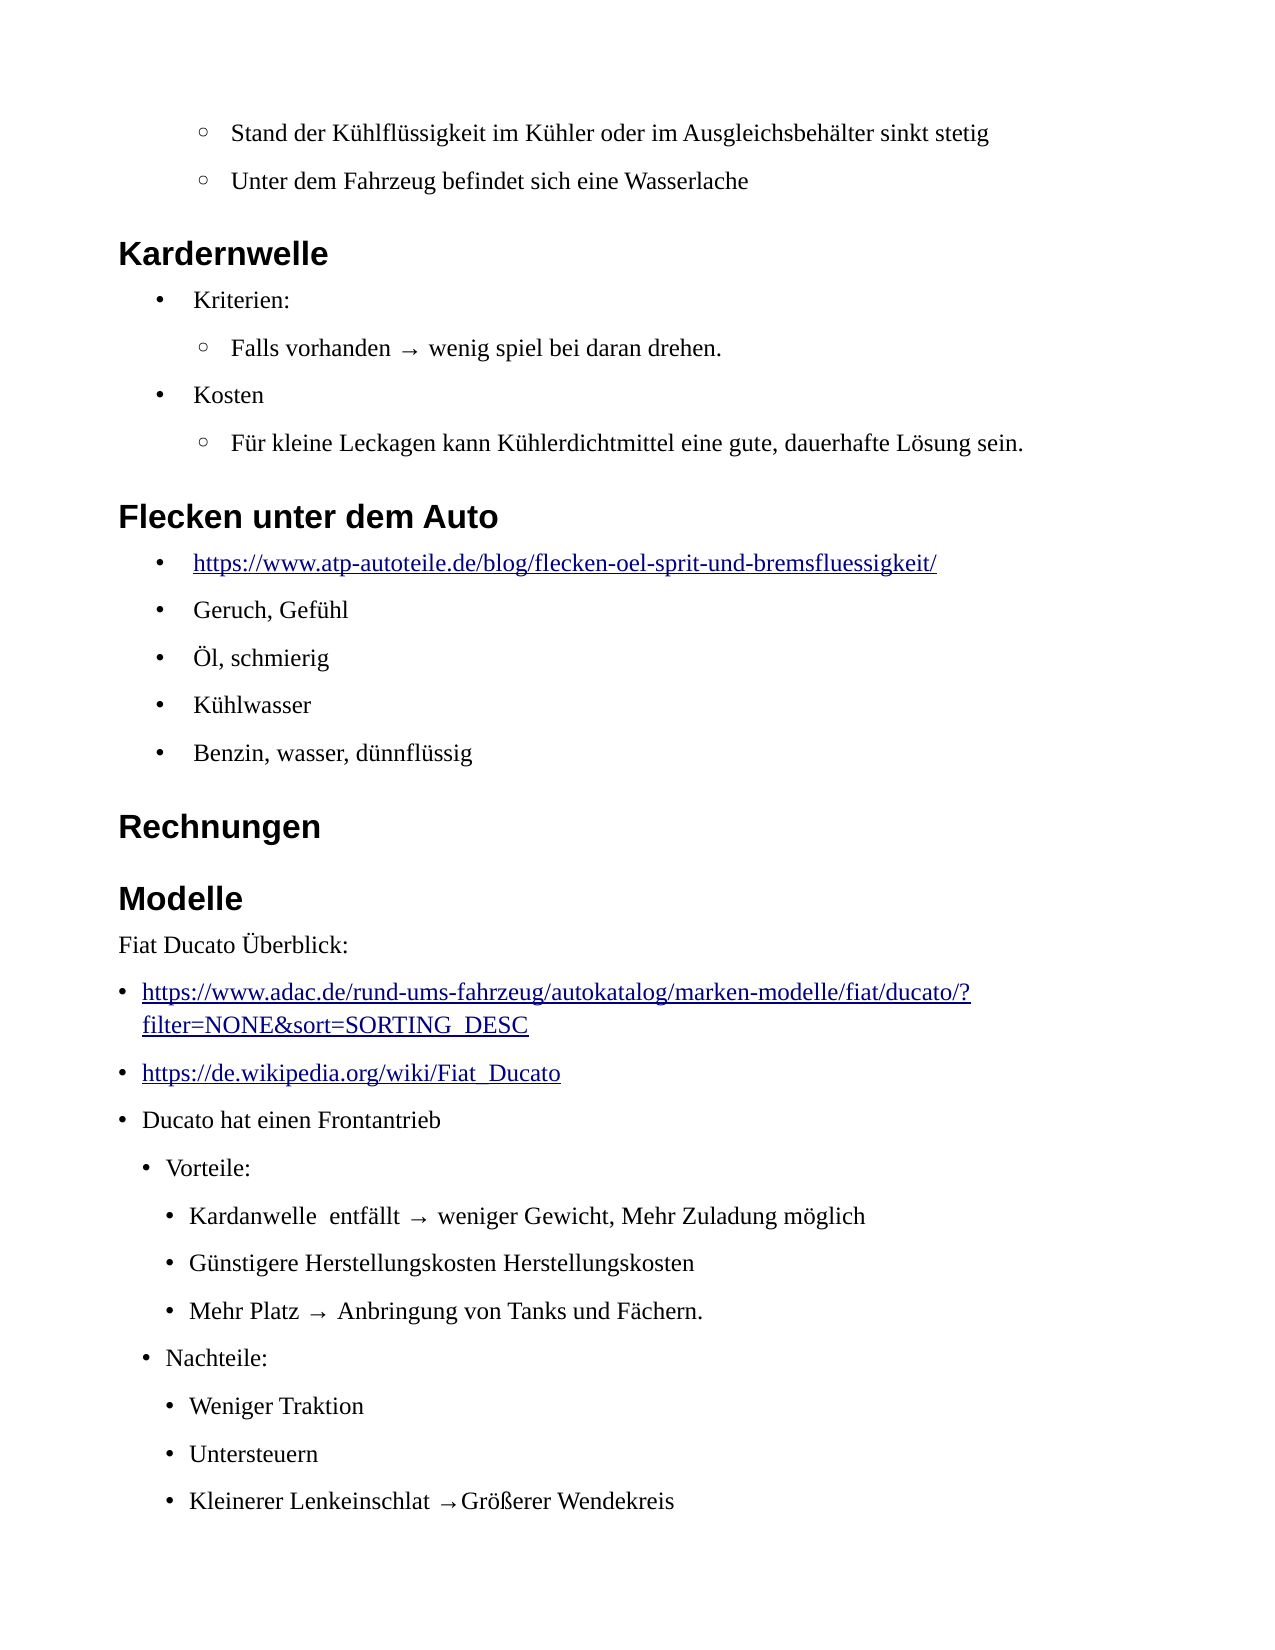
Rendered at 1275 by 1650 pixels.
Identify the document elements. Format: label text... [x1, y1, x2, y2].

list Geruch, Gefühl [156, 595, 1157, 624]
subtitle Kardernwelle [118, 234, 1157, 273]
list Günstigere Herstellungskosten Herstellungskosten [165, 1248, 1157, 1277]
text Fiat Ducato Überblick: [118, 930, 1157, 958]
list https://www.atp-autoteile.de/blog/flecken-oel-sprit-und-bremsfluessigkeit/ [156, 548, 1157, 576]
list Ducato hat einen Frontantrieb [118, 1106, 1157, 1134]
list Nachteile: [142, 1343, 1157, 1372]
list Kühlwasser [156, 691, 1157, 719]
list Unter dem Fahrzeug befindet sich eine Wasserlache [193, 166, 1157, 194]
list Untersteuern [165, 1439, 1157, 1467]
list https://www.adac.de/rund-ums-fahrzeug/autokatalog/marken-modelle/fiat/ducato/?filter=NONE&sort=SORTING_DESC [118, 977, 1157, 1039]
list Stand der Kühlflüssigkeit im Kühler oder im Ausgleichsbehälter sinkt stetig [193, 118, 1157, 147]
list Falls vorhanden → wenig spiel bei daran drehen. [193, 333, 1157, 362]
list Kardanwelle entfällt → weniger Gewicht, Mehr Zuladung möglich [165, 1201, 1157, 1229]
list Vorteile: [142, 1153, 1157, 1182]
subtitle Rechnungen [118, 807, 1157, 845]
list Weniger Traktion [165, 1391, 1157, 1420]
list Benzin, wasser, dünnflüssig [156, 738, 1157, 767]
list Für kleine Leckagen kann Kühlerdichtmittel eine gute, dauerhafte Lösung sein. [193, 428, 1157, 457]
list Kosten [156, 381, 1157, 409]
subtitle Flecken unter dem Auto [118, 497, 1157, 535]
list Mehr Platz → Anbringung von Tanks und Fächern. [165, 1296, 1157, 1325]
list Öl, schmierig [156, 643, 1157, 672]
list https://de.wikipedia.org/wiki/Fiat_Ducato [118, 1058, 1157, 1087]
list Kriterien: [156, 285, 1157, 314]
subtitle Modelle [118, 878, 1157, 917]
list Kleinerer Lenkeinschlat →Größerer Wendekreis [165, 1486, 1157, 1515]
